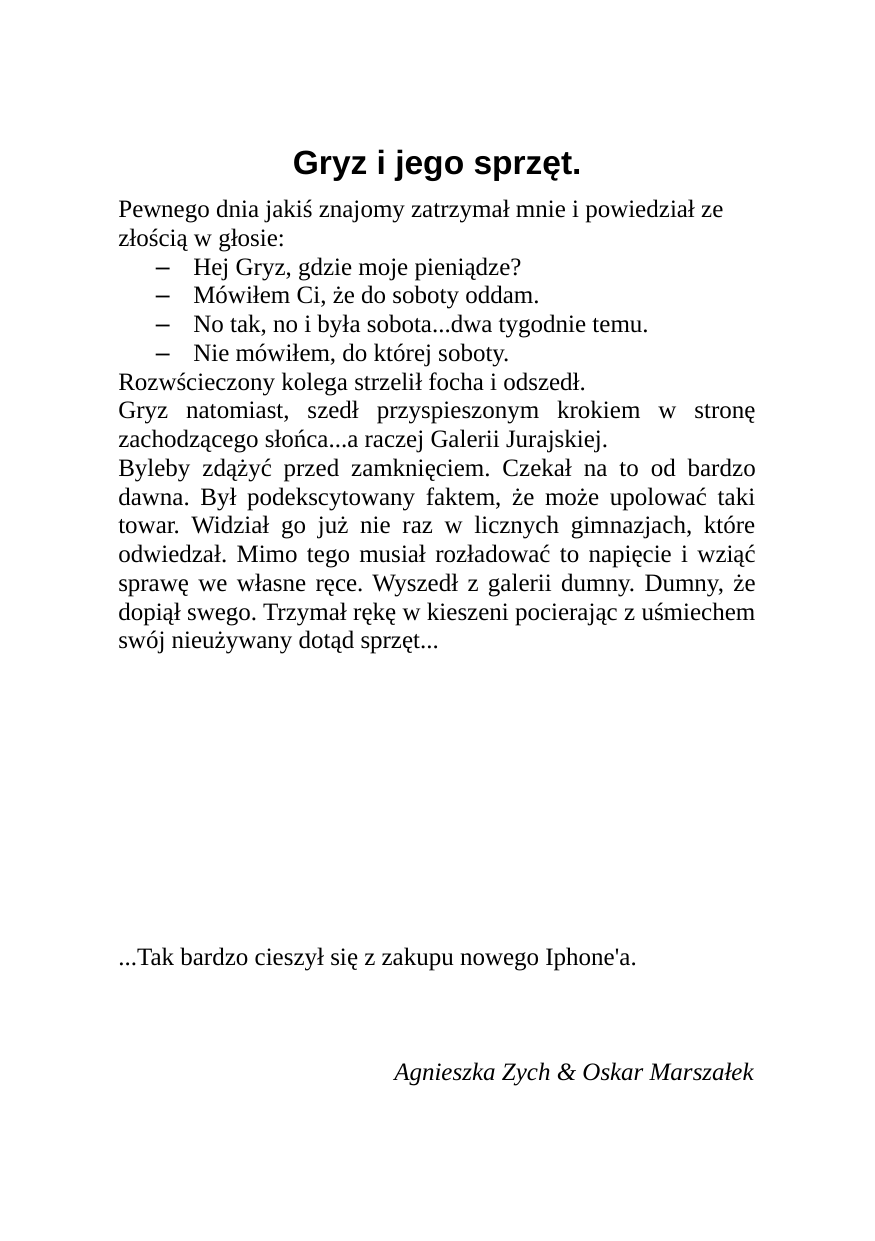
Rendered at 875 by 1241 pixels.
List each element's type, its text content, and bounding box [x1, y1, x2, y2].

list Hej Gryz, gdzie moje pieniądze? [156, 252, 756, 281]
text Gryz natomiast, szedł przyspieszonym krokiem w stronę zachodzącego słońca...a raczej Galerii Jurajskiej. [118, 396, 756, 453]
text Rozwścieczony kolega strzelił focha i odszedł. [118, 367, 756, 396]
text Byleby zdążyć przed zamknięciem. Czekał na to od bardzo dawna. Był podekscytowany faktem, że może upolować taki towar. Widział go już nie raz w licznych gimnazjach, które odwiedzał. Mimo tego musiał rozładować to napięcie i wziąć sprawę we własne ręce. Wyszedł z galerii dumny. Dumny, że dopiął swego. Trzymał rękę w kieszeni pocierając z uśmiechem swój nieużywany dotąd sprzęt... [118, 453, 756, 654]
list Nie mówiłem, do której soboty. [156, 338, 756, 367]
list Mówiłem Ci, że do soboty oddam. [156, 281, 756, 309]
text ...Tak bardzo cieszył się z zakupu nowego Iphone'a. [118, 942, 756, 971]
text Agnieszka Zych & Oskar Marszałek [118, 1057, 756, 1086]
text Pewnego dnia jakiś znajomy zatrzymał mnie i powiedział ze złością w głosie: [118, 194, 756, 252]
list No tak, no i była sobota...dwa tygodnie temu. [156, 309, 756, 338]
subtitle Gryz i jego sprzęt. [118, 143, 756, 182]
